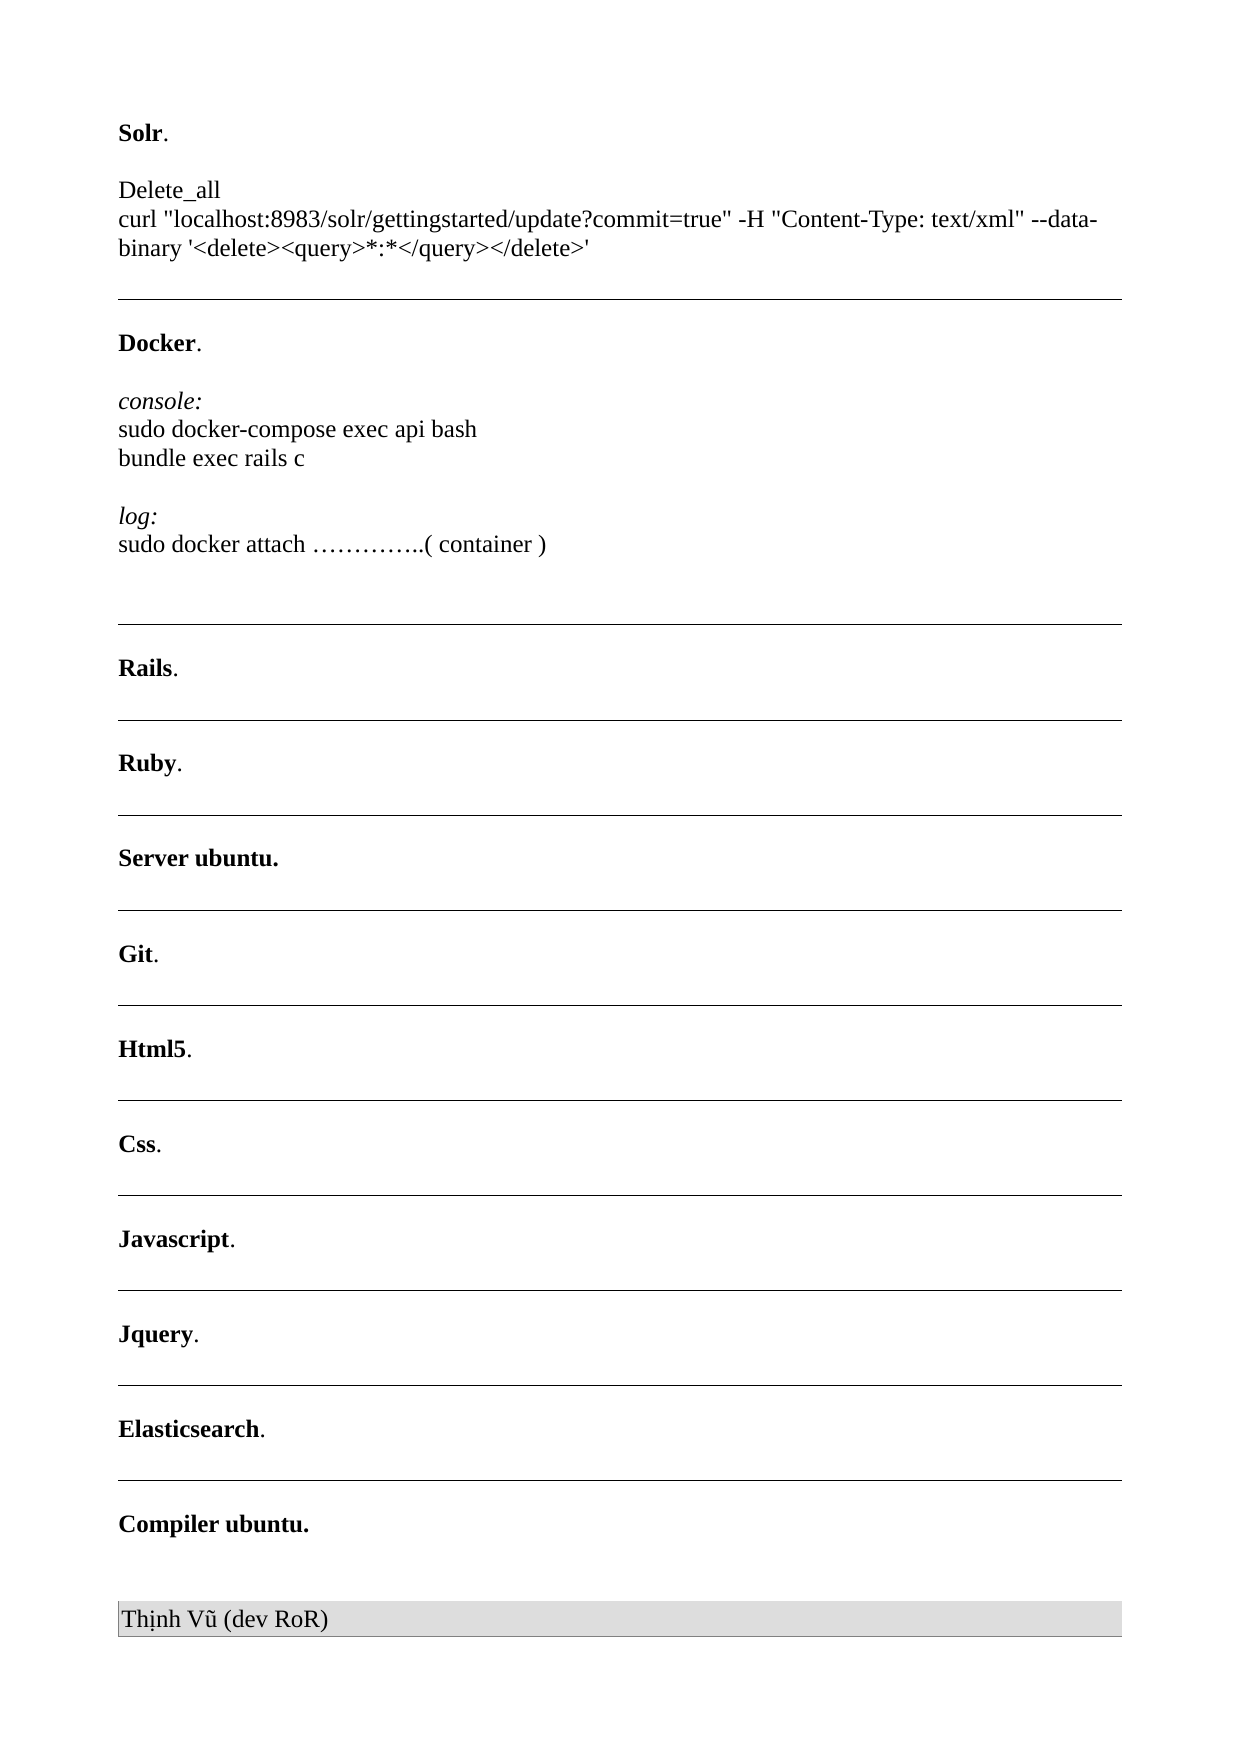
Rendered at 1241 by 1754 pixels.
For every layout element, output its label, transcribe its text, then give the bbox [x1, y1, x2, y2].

text bundle exec rails c [118, 443, 1122, 472]
text Docker. [118, 328, 1122, 357]
text Elasticsearch. [118, 1414, 1122, 1443]
text Jquery. [118, 1319, 1122, 1348]
text Html5. [118, 1034, 1122, 1062]
text Server ubuntu. [118, 843, 1122, 872]
text Git. [118, 939, 1122, 967]
text Solr. [118, 118, 1122, 147]
text Css. [118, 1129, 1122, 1158]
text Compiler ubuntu. [118, 1509, 1122, 1538]
text Delete_all curl "localhost:8983/solr/gettingstarted/update?commit=true" -H "Content-Type: text/xml" --data-binary '<delete><query>*:*</query></delete>' [118, 176, 1122, 262]
text sudo docker-compose exec api bash [118, 414, 1122, 443]
text Javascript. [118, 1224, 1122, 1253]
text Rails. [118, 653, 1122, 682]
text console: [118, 386, 1122, 414]
text sudo docker attach …………..( container ) [118, 529, 1122, 558]
text log: [118, 501, 1122, 529]
text Ruby. [118, 748, 1122, 777]
